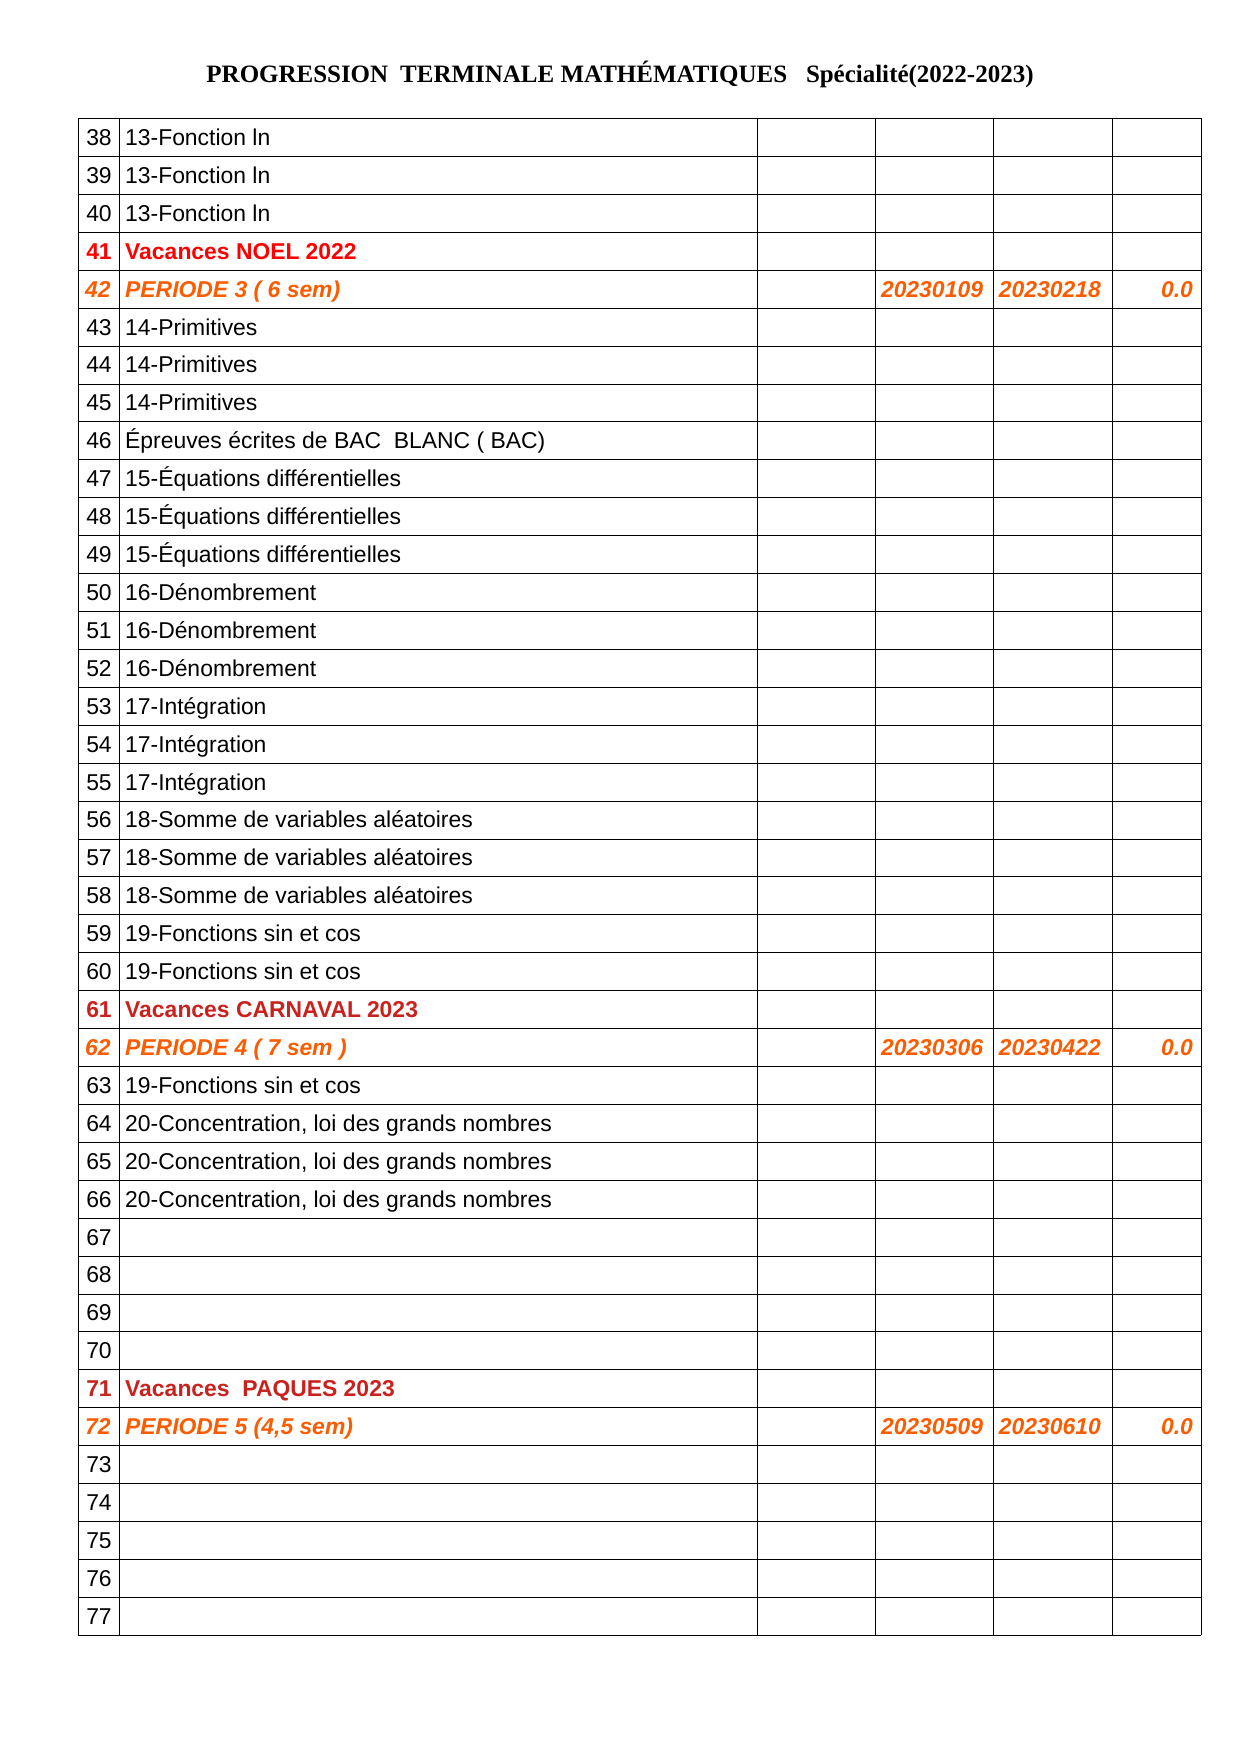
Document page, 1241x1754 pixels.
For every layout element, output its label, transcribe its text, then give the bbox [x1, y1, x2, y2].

table_cell 42 [79, 271, 119, 308]
table_cell [1113, 347, 1201, 383]
table_cell [876, 195, 993, 232]
table_cell 16-Dénombrement [120, 574, 757, 611]
table_cell [994, 840, 1112, 876]
table_cell [994, 119, 1112, 156]
table_cell [758, 233, 875, 270]
table_cell [994, 688, 1112, 725]
table_cell 13-Fonction ln [120, 195, 757, 232]
table_cell [1113, 119, 1201, 156]
table_cell 18-Somme de variables aléatoires [120, 877, 757, 914]
table_cell 17-Intégration [120, 726, 757, 763]
table_cell [1113, 1105, 1201, 1142]
table_cell 71 [79, 1370, 119, 1407]
table_cell 43 [79, 309, 119, 346]
table_cell 0,0 [1113, 1408, 1201, 1445]
table_cell 14-Primitives [120, 385, 757, 421]
table_cell [758, 915, 875, 952]
table_cell [758, 195, 875, 232]
table_cell [1113, 1446, 1201, 1483]
table_cell 44 [79, 347, 119, 383]
table_cell 58 [79, 877, 119, 914]
table_cell 15-Équations différentielles [120, 498, 757, 535]
table_cell [876, 1143, 993, 1180]
table_cell [994, 1295, 1112, 1331]
table_cell [876, 688, 993, 725]
table_cell [994, 1332, 1112, 1369]
table_cell [758, 764, 875, 801]
table_cell [876, 650, 993, 687]
table_cell [876, 1332, 993, 1369]
table_cell [876, 612, 993, 649]
table_cell [1113, 1332, 1201, 1369]
table_cell [1113, 840, 1201, 876]
table_cell [1113, 1522, 1201, 1559]
table_cell [994, 802, 1112, 838]
table_cell [120, 1522, 757, 1559]
table_cell 15-Équations différentielles [120, 460, 757, 497]
table_cell [876, 536, 993, 573]
table_cell [994, 233, 1112, 270]
table_cell 19-Fonctions sin et cos [120, 1067, 757, 1104]
table_cell [758, 1067, 875, 1104]
table_cell 49 [79, 536, 119, 573]
table_cell [758, 1370, 875, 1407]
table_cell [1113, 1143, 1201, 1180]
table_cell [758, 991, 875, 1028]
table_cell [876, 1181, 993, 1218]
table_cell 0,0 [1113, 271, 1201, 308]
table_cell [1113, 1181, 1201, 1218]
table_cell 16-Dénombrement [120, 612, 757, 649]
table_cell Épreuves écrites de BAC BLANC ( BAC) [120, 422, 757, 459]
table_cell [758, 157, 875, 194]
table_cell [994, 1143, 1112, 1180]
table_cell [994, 1560, 1112, 1597]
table_cell [758, 1143, 875, 1180]
table_cell 77 [79, 1598, 119, 1635]
table_cell [1113, 309, 1201, 346]
table_cell [1113, 877, 1201, 914]
table_cell [758, 688, 875, 725]
table_cell 0,0 [1113, 1029, 1201, 1066]
table_cell 56 [79, 802, 119, 838]
table_cell 19-Fonctions sin et cos [120, 953, 757, 990]
table_cell [1113, 1370, 1201, 1407]
table_cell 40 [79, 195, 119, 232]
table_cell [994, 157, 1112, 194]
table_cell [876, 840, 993, 876]
table_cell [876, 1295, 993, 1331]
table_cell [758, 650, 875, 687]
table_cell 66 [79, 1181, 119, 1218]
table_cell 14-Primitives [120, 309, 757, 346]
table_cell [120, 1598, 757, 1635]
table_cell [876, 1484, 993, 1521]
table_cell 76 [79, 1560, 119, 1597]
table_cell [876, 1105, 993, 1142]
table_cell 60 [79, 953, 119, 990]
table_cell 54 [79, 726, 119, 763]
table_cell 46 [79, 422, 119, 459]
table_cell [1113, 498, 1201, 535]
table_cell [758, 1029, 875, 1066]
table_cell [758, 1295, 875, 1331]
table_cell [758, 802, 875, 838]
table_cell 69 [79, 1295, 119, 1331]
table_cell [994, 498, 1112, 535]
table_cell 20-Concentration, loi des grands nombres [120, 1143, 757, 1180]
table_cell [994, 347, 1112, 383]
table_cell 20230218 [994, 271, 1112, 308]
table_cell [758, 612, 875, 649]
table_cell [876, 1522, 993, 1559]
table_cell [1113, 1219, 1201, 1256]
table_cell [876, 119, 993, 156]
table_cell [758, 1105, 875, 1142]
table_cell [876, 347, 993, 383]
table_cell [994, 764, 1112, 801]
table_cell [876, 953, 993, 990]
table_cell [1113, 422, 1201, 459]
table_cell 61 [79, 991, 119, 1028]
table_cell 19-Fonctions sin et cos [120, 915, 757, 952]
table_cell [1113, 1484, 1201, 1521]
table_cell [994, 536, 1112, 573]
table_cell [120, 1446, 757, 1483]
table_cell [1113, 1257, 1201, 1293]
table_cell [1113, 726, 1201, 763]
table_cell 73 [79, 1446, 119, 1483]
table_cell PERIODE 3 ( 6 sem) [120, 271, 757, 308]
table_cell [758, 953, 875, 990]
table_cell [876, 1219, 993, 1256]
table_cell 41 [79, 233, 119, 270]
table_cell 59 [79, 915, 119, 952]
table_cell 14-Primitives [120, 347, 757, 383]
table_cell 17-Intégration [120, 688, 757, 725]
table_cell [994, 726, 1112, 763]
table_cell [758, 460, 875, 497]
table_cell [876, 1598, 993, 1635]
table_cell 62 [79, 1029, 119, 1066]
table_cell 50 [79, 574, 119, 611]
table_cell [876, 498, 993, 535]
table_cell 20230509 [876, 1408, 993, 1445]
table_cell [1113, 460, 1201, 497]
table_cell [994, 1067, 1112, 1104]
table_cell [1113, 953, 1201, 990]
table_cell 18-Somme de variables aléatoires [120, 840, 757, 876]
table_cell [120, 1257, 757, 1293]
table_cell [994, 915, 1112, 952]
table_cell 72 [79, 1408, 119, 1445]
table_cell 68 [79, 1257, 119, 1293]
table_cell PERIODE 4 ( 7 sem ) [120, 1029, 757, 1066]
table_cell [758, 536, 875, 573]
table_cell 20-Concentration, loi des grands nombres [120, 1105, 757, 1142]
table_cell [876, 422, 993, 459]
table_cell [876, 1446, 993, 1483]
table_cell [1113, 650, 1201, 687]
table_cell [994, 953, 1112, 990]
table_cell [758, 1181, 875, 1218]
table_cell [120, 1219, 757, 1256]
table_cell [876, 309, 993, 346]
table_cell 20230109 [876, 271, 993, 308]
table_cell 55 [79, 764, 119, 801]
table_cell [1113, 688, 1201, 725]
table_cell [758, 840, 875, 876]
table_cell 13-Fonction ln [120, 157, 757, 194]
table_cell [120, 1484, 757, 1521]
table_cell Vacances PAQUES 2023 [120, 1370, 757, 1407]
table_cell 13-Fonction ln [120, 119, 757, 156]
table_cell [994, 1105, 1112, 1142]
table_cell 51 [79, 612, 119, 649]
table_cell [1113, 1560, 1201, 1597]
table_cell [994, 1484, 1112, 1521]
table_cell 45 [79, 385, 119, 421]
table_cell 20230306 [876, 1029, 993, 1066]
table_cell [758, 574, 875, 611]
table_cell [994, 1446, 1112, 1483]
table_cell [1113, 233, 1201, 270]
table_cell [758, 309, 875, 346]
table_cell [994, 385, 1112, 421]
table_cell 20230422 [994, 1029, 1112, 1066]
table_cell [758, 347, 875, 383]
table_cell [758, 1332, 875, 1369]
table_cell [876, 157, 993, 194]
table_cell [758, 1257, 875, 1293]
table_cell [994, 991, 1112, 1028]
table_cell [1113, 385, 1201, 421]
table_cell [1113, 915, 1201, 952]
table_cell [1113, 1598, 1201, 1635]
table_cell [876, 802, 993, 838]
table_cell [120, 1560, 757, 1597]
table_cell [994, 1219, 1112, 1256]
table_cell [758, 1522, 875, 1559]
table_cell [876, 764, 993, 801]
table_cell [994, 1257, 1112, 1293]
table_cell [994, 1370, 1112, 1407]
table_cell [876, 1257, 993, 1293]
table_cell [1113, 1295, 1201, 1331]
table_cell Vacances NOEL 2022 [120, 233, 757, 270]
table_cell [758, 498, 875, 535]
table_cell [876, 726, 993, 763]
table_cell [1113, 536, 1201, 573]
table_cell [876, 233, 993, 270]
table_cell [1113, 764, 1201, 801]
table_cell 20230610 [994, 1408, 1112, 1445]
table_cell [120, 1332, 757, 1369]
table_cell [994, 612, 1112, 649]
table_cell 17-Intégration [120, 764, 757, 801]
table_cell [876, 460, 993, 497]
table_cell 18-Somme de variables aléatoires [120, 802, 757, 838]
table_cell [994, 422, 1112, 459]
table_cell [876, 385, 993, 421]
table_cell 57 [79, 840, 119, 876]
table_cell [876, 1067, 993, 1104]
table_cell PERIODE 5 (4,5 sem) [120, 1408, 757, 1445]
table_cell 74 [79, 1484, 119, 1521]
table_cell 20-Concentration, loi des grands nombres [120, 1181, 757, 1218]
table_cell [758, 1598, 875, 1635]
table_cell [994, 1522, 1112, 1559]
table_cell [876, 915, 993, 952]
table_cell [758, 1446, 875, 1483]
table_cell [994, 195, 1112, 232]
table_cell [1113, 574, 1201, 611]
table_cell [758, 422, 875, 459]
table_cell [1113, 991, 1201, 1028]
table_cell [994, 877, 1112, 914]
table_cell 65 [79, 1143, 119, 1180]
table_cell [1113, 1067, 1201, 1104]
table_cell [1113, 195, 1201, 232]
table_cell 39 [79, 157, 119, 194]
table_cell 63 [79, 1067, 119, 1104]
table_cell [758, 271, 875, 308]
table_cell [876, 1370, 993, 1407]
table_cell [876, 877, 993, 914]
table_cell 48 [79, 498, 119, 535]
table_cell [876, 991, 993, 1028]
table_cell [758, 385, 875, 421]
table_cell [994, 1598, 1112, 1635]
table_cell 16-Dénombrement [120, 650, 757, 687]
table_cell [758, 726, 875, 763]
table_cell [876, 1560, 993, 1597]
table_cell 64 [79, 1105, 119, 1142]
table_cell [1113, 612, 1201, 649]
table_cell [876, 574, 993, 611]
table_cell [994, 650, 1112, 687]
table_cell [758, 1408, 875, 1445]
table_cell [758, 1219, 875, 1256]
table_cell [758, 1484, 875, 1521]
table_cell [758, 119, 875, 156]
table_cell 53 [79, 688, 119, 725]
table_cell 75 [79, 1522, 119, 1559]
table_cell 52 [79, 650, 119, 687]
table_cell [994, 460, 1112, 497]
table_cell 47 [79, 460, 119, 497]
table_cell [994, 309, 1112, 346]
table_cell 67 [79, 1219, 119, 1256]
table_cell [994, 574, 1112, 611]
table_cell [120, 1295, 757, 1331]
table_cell [758, 877, 875, 914]
table_cell [994, 1181, 1112, 1218]
table_cell 38 [79, 119, 119, 156]
table_cell Vacances CARNAVAL 2023 [120, 991, 757, 1028]
table_cell [1113, 157, 1201, 194]
table_cell 70 [79, 1332, 119, 1369]
table_cell 15-Équations différentielles [120, 536, 757, 573]
table_cell [1113, 802, 1201, 838]
table_cell [758, 1560, 875, 1597]
